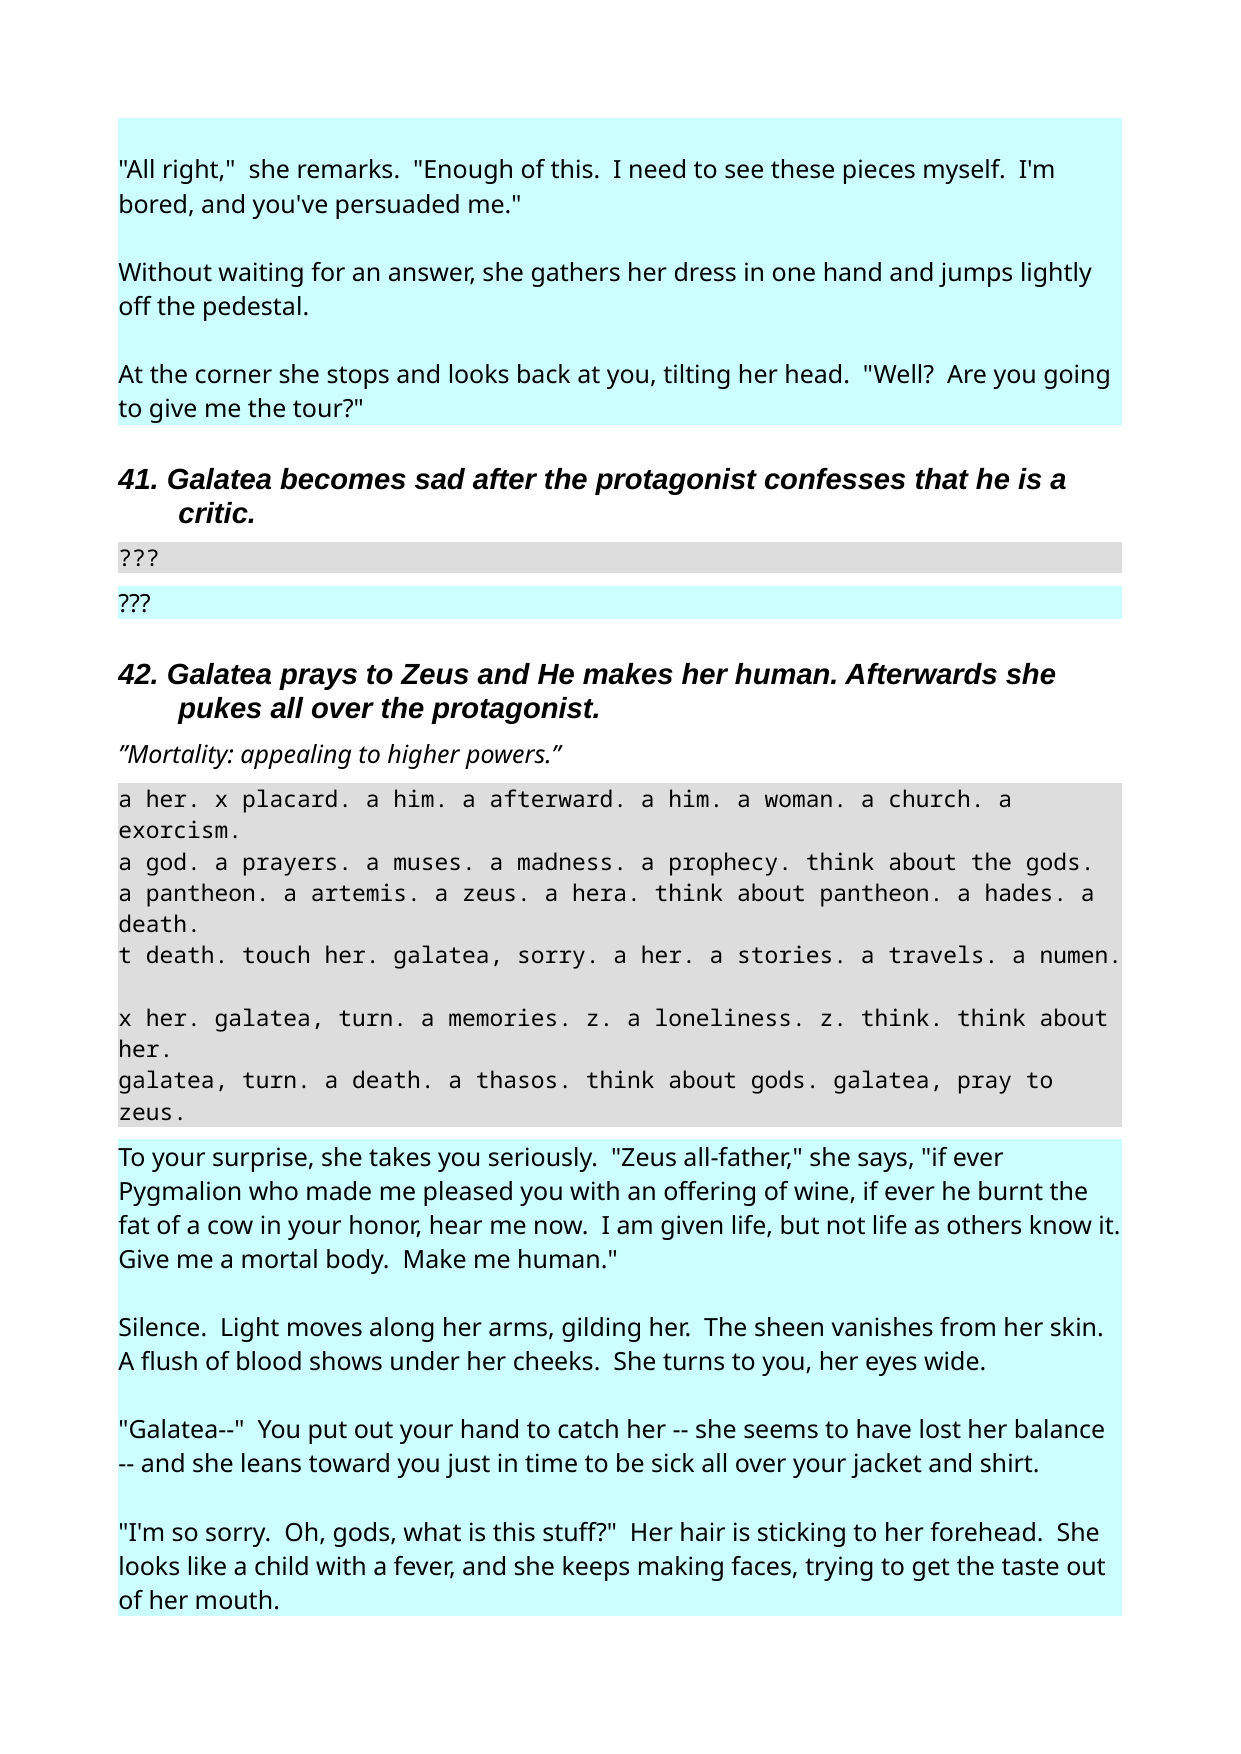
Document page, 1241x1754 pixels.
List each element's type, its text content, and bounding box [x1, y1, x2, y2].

text To your surprise, she takes you seriously. "Zeus all-father," she says, "if ever Pygmalion who made me pleased you with an offering of wine, if ever he burnt the fat of a cow in your honor, hear me now. I am given life, but not life as others know it. Give me a mortal body. Make me human." Silence. Light moves along her arms, gilding her. The sheen vanishes from her skin. A flush of blood shows under her cheeks. She turns to you, her eyes wide. "Galatea--" You put out your hand to catch her -- she seems to have lost her balance -- and she leans toward you just in time to be sick all over your jacket and shirt. "I'm so sorry. Oh, gods, what is this stuff?" Her hair is sticking to her forehead. She looks like a child with a fever, and she keeps making faces, trying to get the taste out of her mouth. [118, 1139, 1122, 1616]
subtitle 41. Galatea becomes sad after the protagonist confesses that he is a critic. [118, 462, 1122, 529]
text ”Mortality: appealing to higher powers.” [118, 737, 1122, 771]
subtitle 42. Galatea prays to Zeus and He makes her human. Afterwards she pukes all over the protagonist. [118, 657, 1122, 724]
text "All right," she remarks. "Enough of this. I need to see these pieces myself. I'm bored, and you've persuaded me." Without waiting for an answer, she gathers her dress in one hand and jumps lightly off the pedestal. At the corner she stops and looks back at you, tilting her head. "Well? Are you going to give me the tour?" [118, 118, 1122, 425]
text ??? [118, 542, 1122, 573]
text ??? [118, 586, 1122, 619]
text a her. x placard. a him. a afterward. a him. a woman. a church. a exorcism. a god. a prayers. a muses. a madness. a prophecy. think about the gods. a pantheon. a artemis. a zeus. a hera. think about pantheon. a hades. a death. t death. touch her. galatea, sorry. a her. a stories. a travels. a numen. x her. galatea, turn. a memories. z. a loneliness. z. think. think about her. galatea, turn. a death. a thasos. think about gods. galatea, pray to zeus. [118, 783, 1122, 1127]
